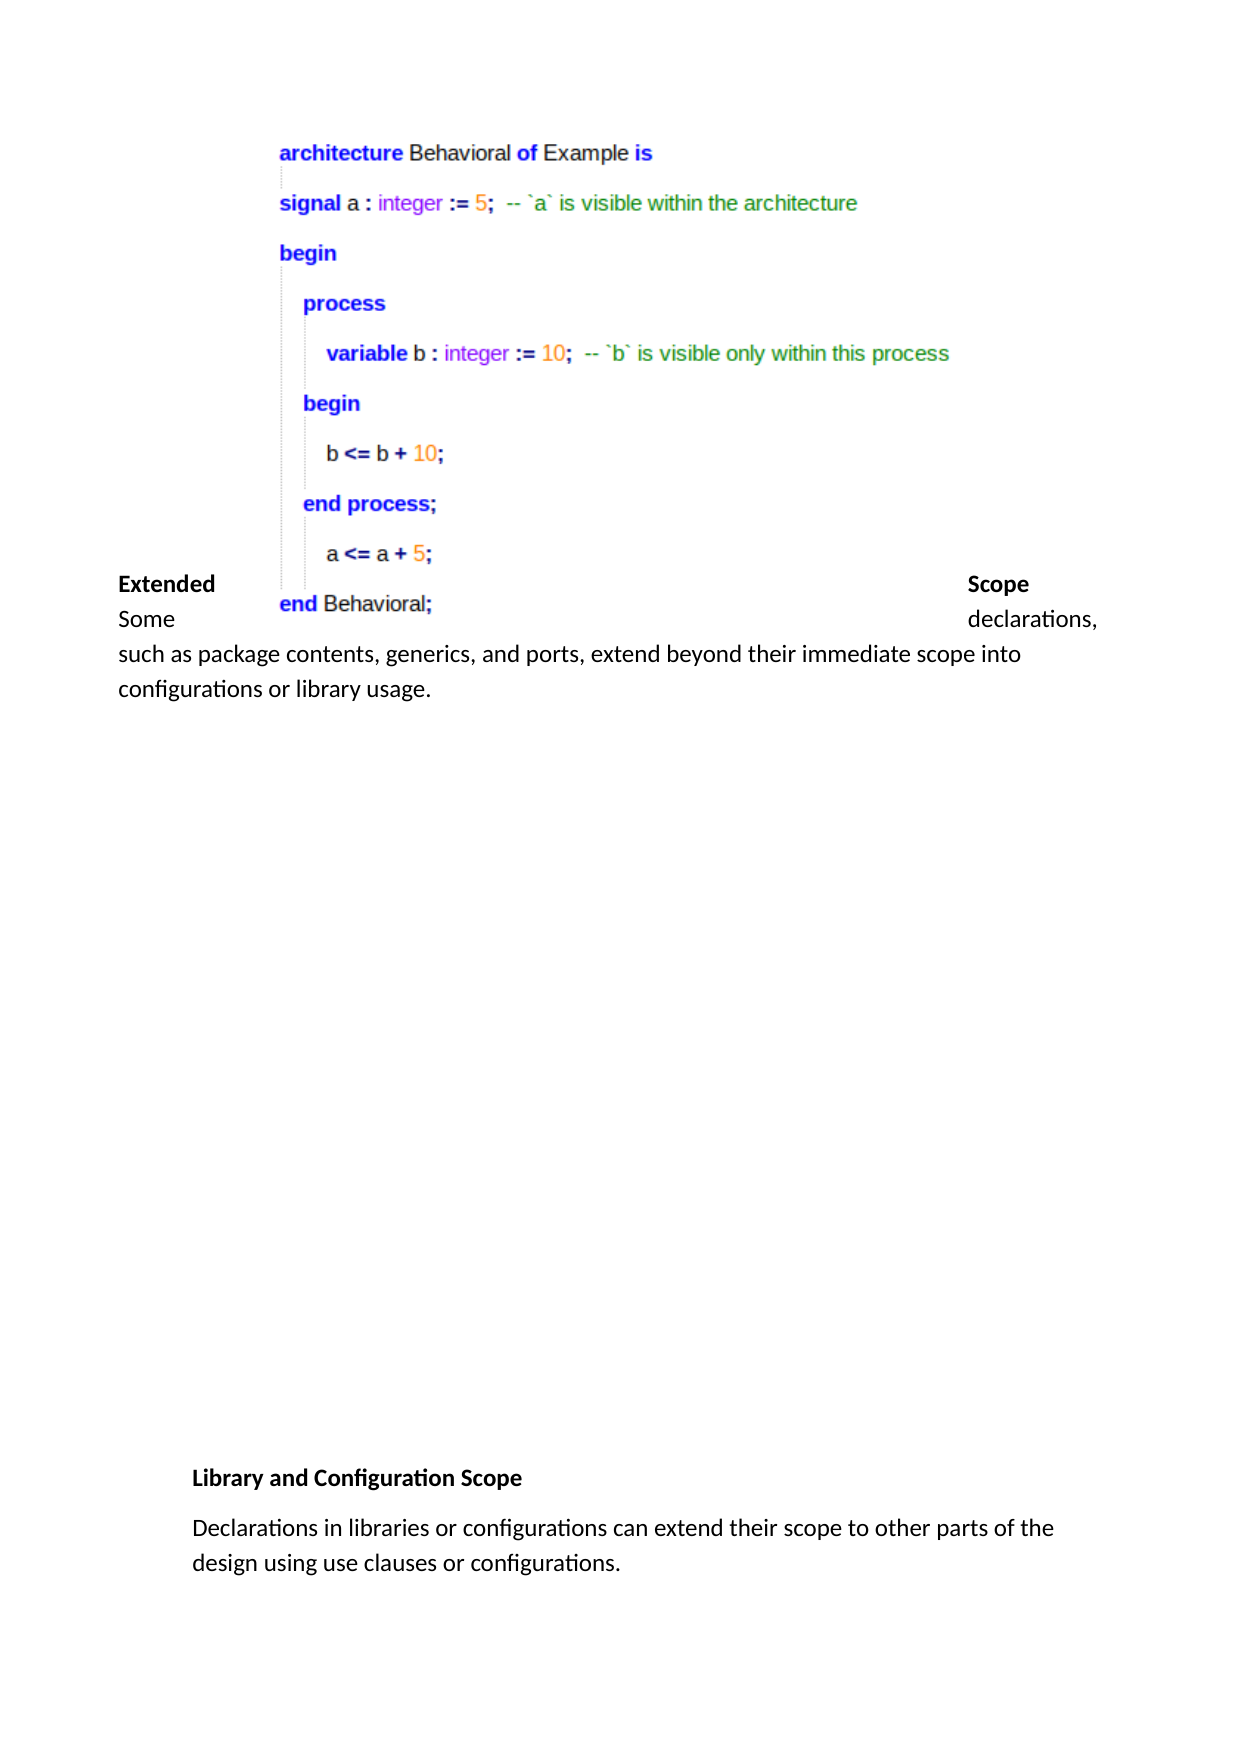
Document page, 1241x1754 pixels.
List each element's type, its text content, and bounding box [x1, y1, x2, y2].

text Extended Scope Some declarations, such as package contents, generics, and ports, extend beyond their immediate scope into configurations or library usage. [118, 568, 1122, 704]
text Declarations in libraries or configurations can extend their scope to other parts of the design using use clauses or configurations. [192, 1512, 1122, 1578]
text Library and Configuration Scope [118, 1462, 1122, 1493]
